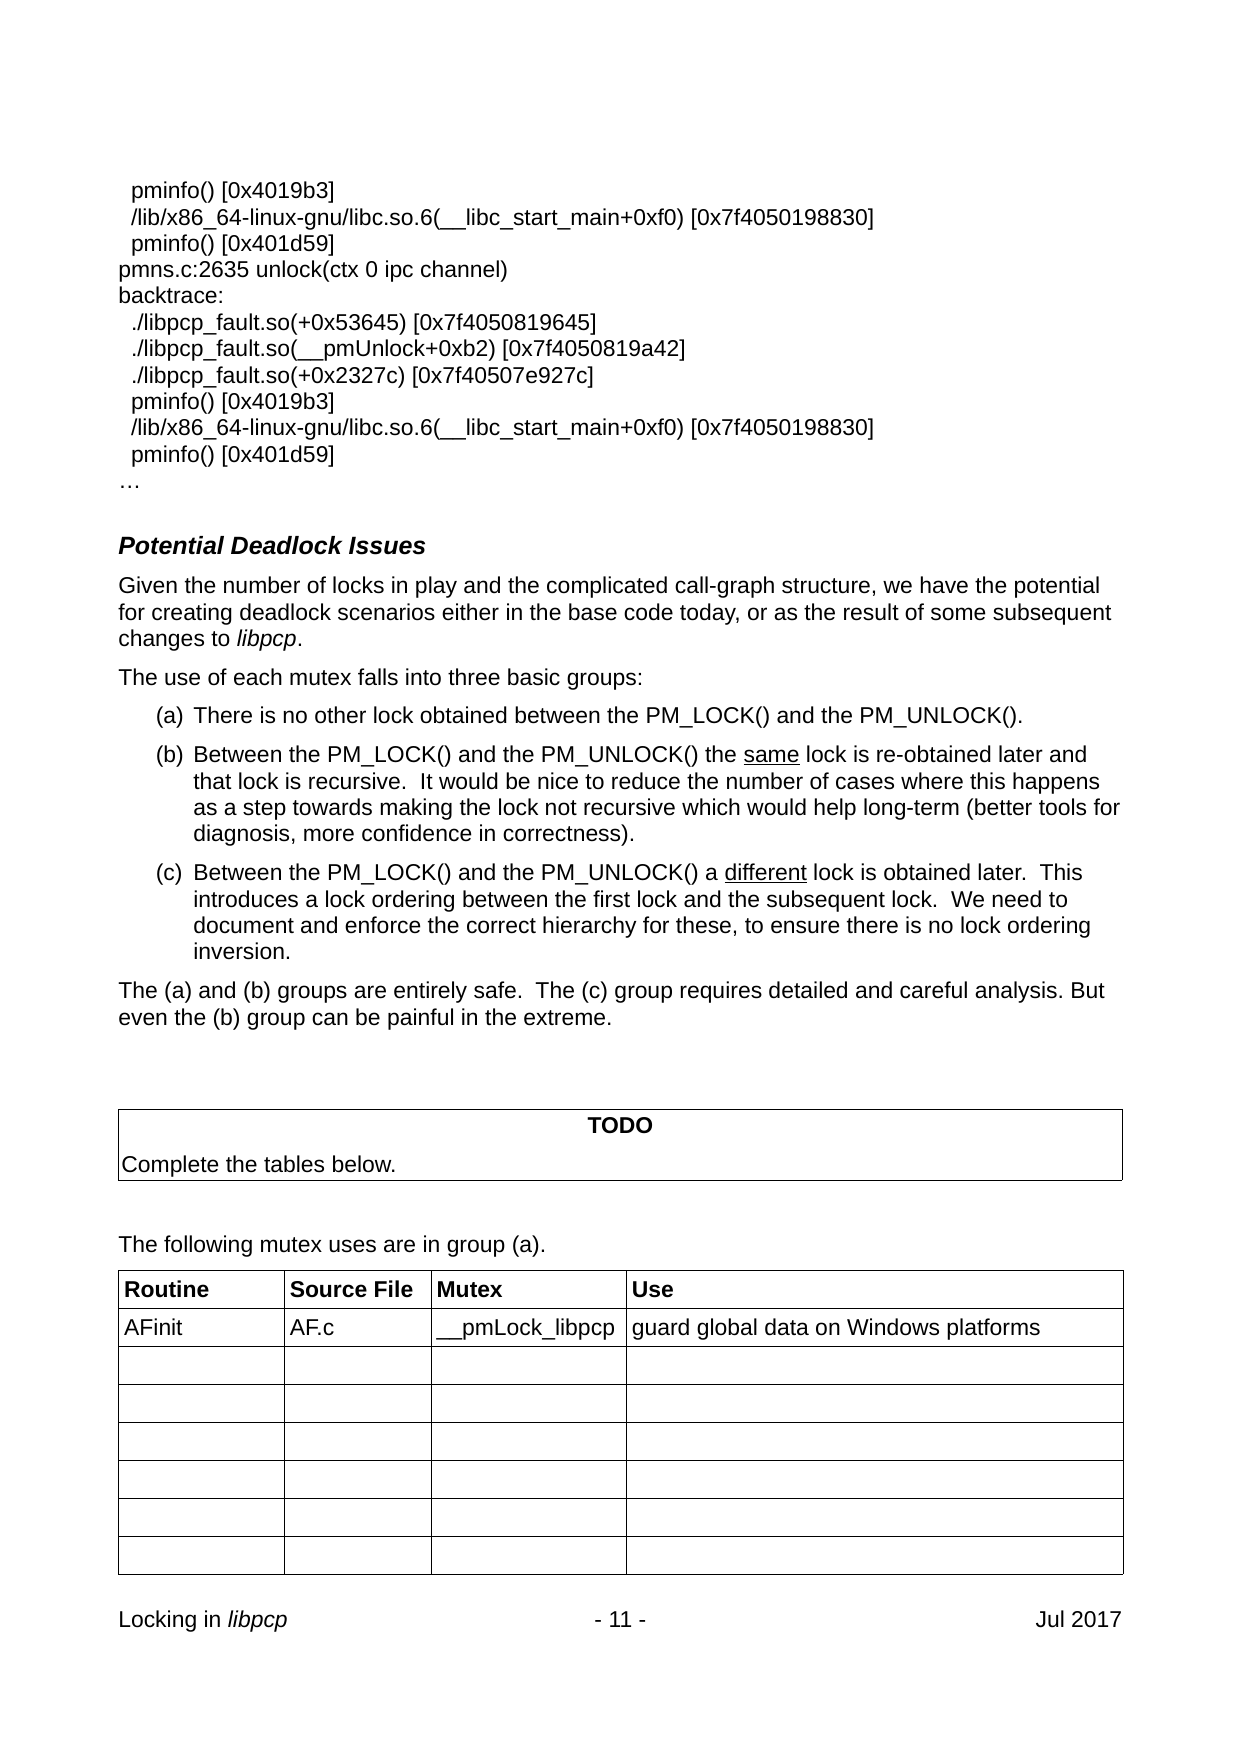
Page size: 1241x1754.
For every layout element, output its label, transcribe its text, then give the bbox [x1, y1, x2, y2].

text /lib/x86_64-linux-gnu/libc.so.6(__libc_start_main+0xf0) [0x7f4050198830] [118, 203, 1122, 230]
text pmns.c:2635 unlock(ctx 0 ipc channel) [118, 256, 1122, 282]
text pminfo() [0x4019b3] [118, 388, 1122, 414]
table_cell AFinit [119, 1309, 284, 1346]
table_cell [432, 1461, 626, 1498]
text The (a) and (b) groups are entirely safe. The (c) group requires detailed and careful analysis. But even the (b) group can be painful in the extreme. [118, 977, 1122, 1030]
text ./libpcp_fault.so(+0x2327c) [0x7f40507e927c] [118, 362, 1122, 388]
table_header Source File [285, 1271, 431, 1308]
text pminfo() [0x4019b3] [118, 177, 1122, 203]
table_cell [432, 1423, 626, 1460]
table_cell AF.c [285, 1309, 431, 1346]
table_cell [627, 1423, 1123, 1460]
table_cell [119, 1347, 284, 1384]
table_cell __pmLock_libpcp [432, 1309, 626, 1346]
table_cell [432, 1499, 626, 1536]
table_cell [432, 1385, 626, 1422]
text pminfo() [0x401d59] [118, 441, 1122, 467]
table_cell [285, 1385, 431, 1422]
table_cell [119, 1423, 284, 1460]
text backtrace: [118, 282, 1122, 309]
table_cell [432, 1537, 626, 1573]
table_cell guard global data on Windows platforms [627, 1309, 1123, 1346]
table_cell [285, 1423, 431, 1460]
table_cell [119, 1499, 284, 1536]
table_cell [285, 1461, 431, 1498]
table_cell [119, 1537, 284, 1573]
table_cell [119, 1461, 284, 1498]
text TODO [119, 1110, 1122, 1138]
text Complete the tables below. [119, 1147, 1122, 1180]
text … [118, 467, 1122, 493]
table_cell [285, 1499, 431, 1536]
table_cell [627, 1347, 1123, 1384]
text /lib/x86_64-linux-gnu/libc.so.6(__libc_start_main+0xf0) [0x7f4050198830] [118, 414, 1122, 441]
list Between the PM_LOCK() and the PM_UNLOCK() the same lock is re-obtained later and that lock is recursive. It would be nice to reduce the number of cases where this happens as a step towards making the lock not recursive which would help long-term (better tools for diagnosis, more confidence in correctness). [156, 741, 1122, 847]
subtitle Potential Deadlock Issues [118, 531, 1122, 559]
table_cell [432, 1347, 626, 1384]
table_header Routine [119, 1271, 284, 1308]
text The use of each mutex falls into three basic groups: [118, 664, 1122, 690]
text ./libpcp_fault.so(+0x53645) [0x7f4050819645] [118, 309, 1122, 335]
text ./libpcp_fault.so(__pmUnlock+0xb2) [0x7f4050819a42] [118, 335, 1122, 362]
table_cell [285, 1537, 431, 1573]
text pminfo() [0x401d59] [118, 230, 1122, 256]
list Between the PM_LOCK() and the PM_UNLOCK() a different lock is obtained later. This introduces a lock ordering between the first lock and the subsequent lock. We need to document and enforce the correct hierarchy for these, to ensure there is no lock ordering inversion. [156, 859, 1122, 965]
table_header Use [627, 1271, 1123, 1308]
table_cell [627, 1499, 1123, 1536]
text The following mutex uses are in group (a). [118, 1231, 1122, 1258]
table_cell [285, 1347, 431, 1384]
table_cell [627, 1385, 1123, 1422]
table_cell [119, 1385, 284, 1422]
table_cell [627, 1537, 1123, 1573]
list There is no other lock obtained between the PM_LOCK() and the PM_UNLOCK(). [156, 702, 1122, 729]
text Given the number of locks in play and the complicated call-graph structure, we have the potential for creating deadlock scenarios either in the base code today, or as the result of some subsequent changes to libpcp. [118, 572, 1122, 651]
table_header Mutex [432, 1271, 626, 1308]
table_cell [627, 1461, 1123, 1498]
